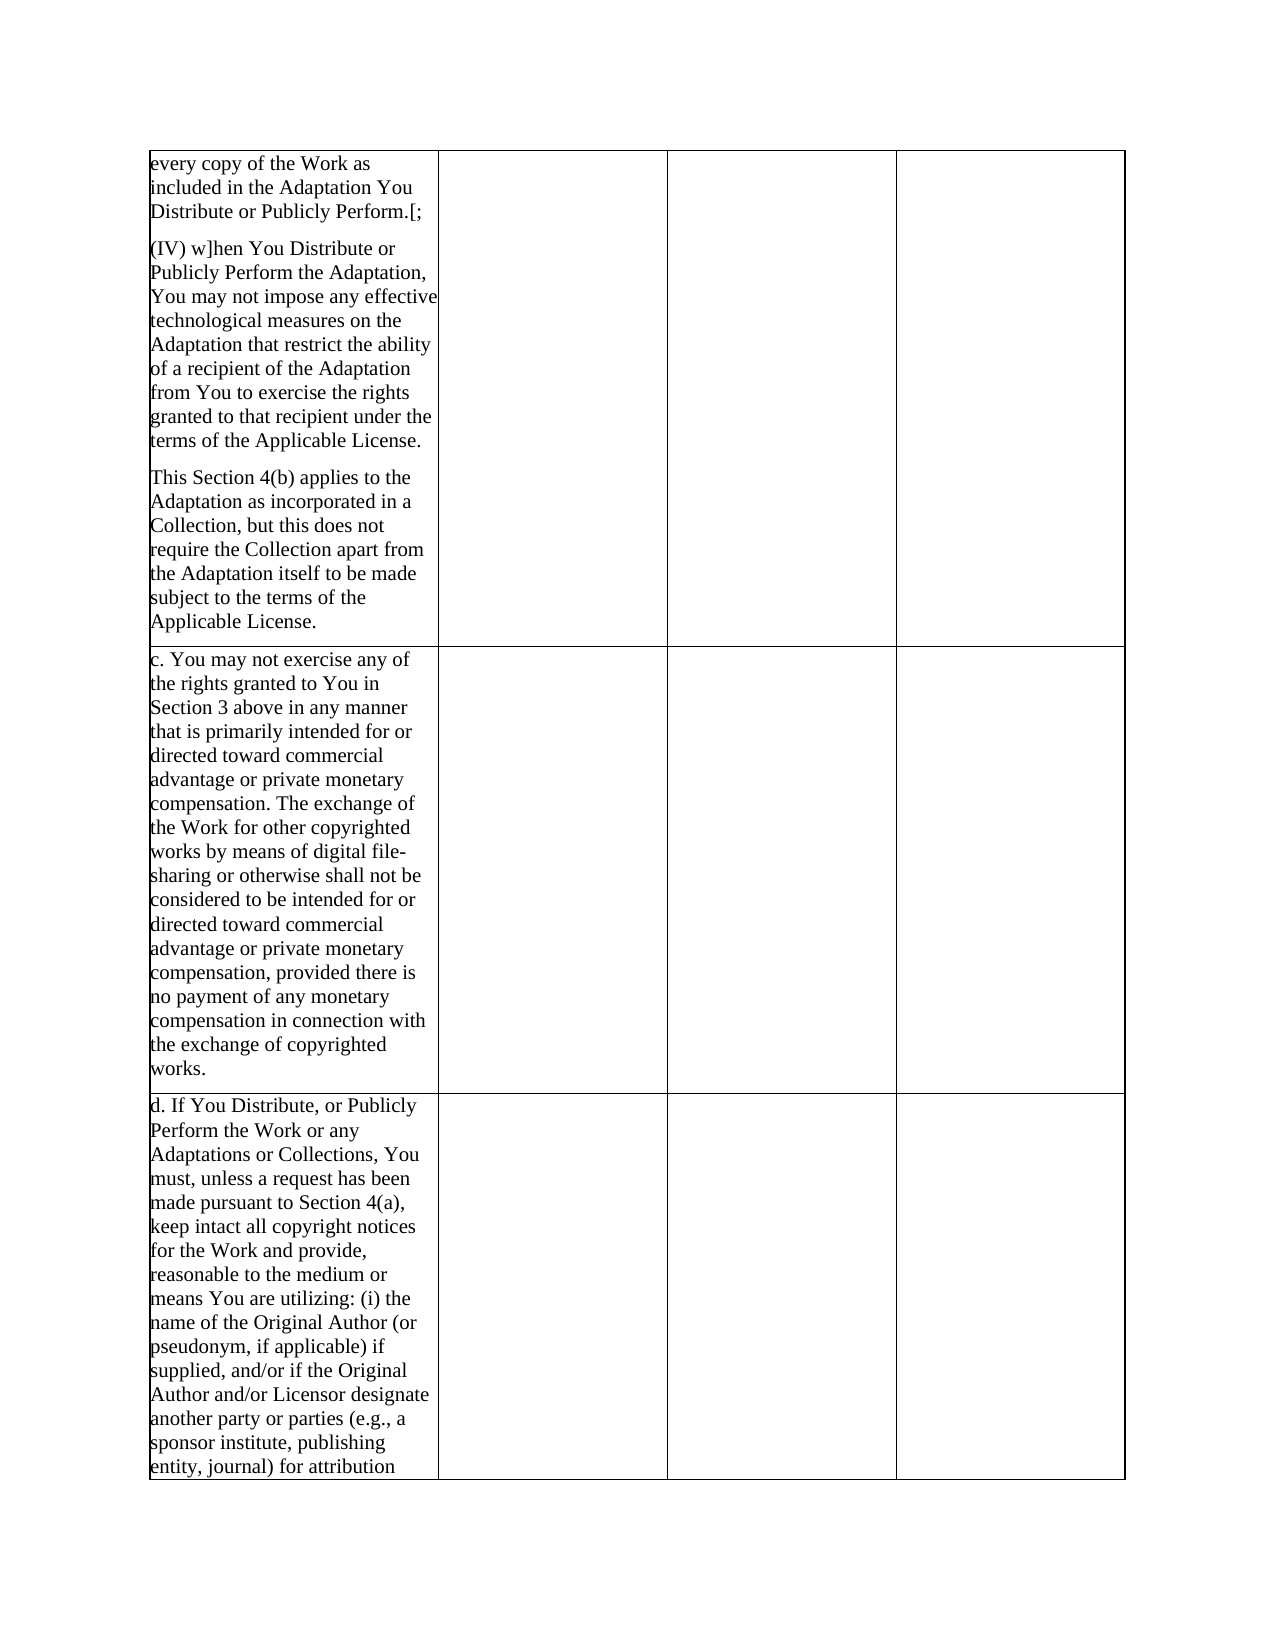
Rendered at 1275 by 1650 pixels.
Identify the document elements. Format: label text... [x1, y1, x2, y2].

table_cell [897, 151, 1124, 646]
table_cell d. If You Distribute, or Publicly Perform the Work or any Adaptations or Collections, You must, unless a request has been made pursuant to Section 4(a), keep intact all copyright notices for the Work and provide, reasonable to the medium or means You are utilizing: (i) the name of the Original Author (or pseudonym, if applicable) if supplied, and/or if the Original Author and/or Licensor designate another party or parties (e.g., a sponsor institute, publishing entity, journal) for attribution [151, 1094, 438, 1478]
table_cell [668, 647, 896, 1092]
table_cell [668, 1094, 896, 1478]
table_cell [668, 151, 896, 646]
table_cell [439, 151, 667, 646]
table_cell [439, 1094, 667, 1478]
table_cell c. You may not exercise any of the rights granted to You in Section 3 above in any manner that is primarily intended for or directed toward commercial advantage or private monetary compensation. The exchange of the Work for other copyrighted works by means of digital file-sharing or otherwise shall not be considered to be intended for or directed toward commercial advantage or private monetary compensation, provided there is no payment of any monetary compensation in connection with the exchange of copyrighted works. [151, 647, 438, 1092]
table_cell [897, 1094, 1124, 1478]
table_cell [897, 647, 1124, 1092]
table_cell every copy of the Work as included in the Adaptation You Distribute or Publicly Perform.[; (IV) w]hen You Distribute or Publicly Perform the Adaptation, You may not impose any effective technological measures on the Adaptation that restrict the ability of a recipient of the Adaptation from You to exercise the rights granted to that recipient under the terms of the Applicable License. This Section 4(b) applies to the Adaptation as incorporated in a Collection, but this does not require the Collection apart from the Adaptation itself to be made subject to the terms of the Applicable License. [151, 151, 438, 646]
table_cell [439, 647, 667, 1092]
